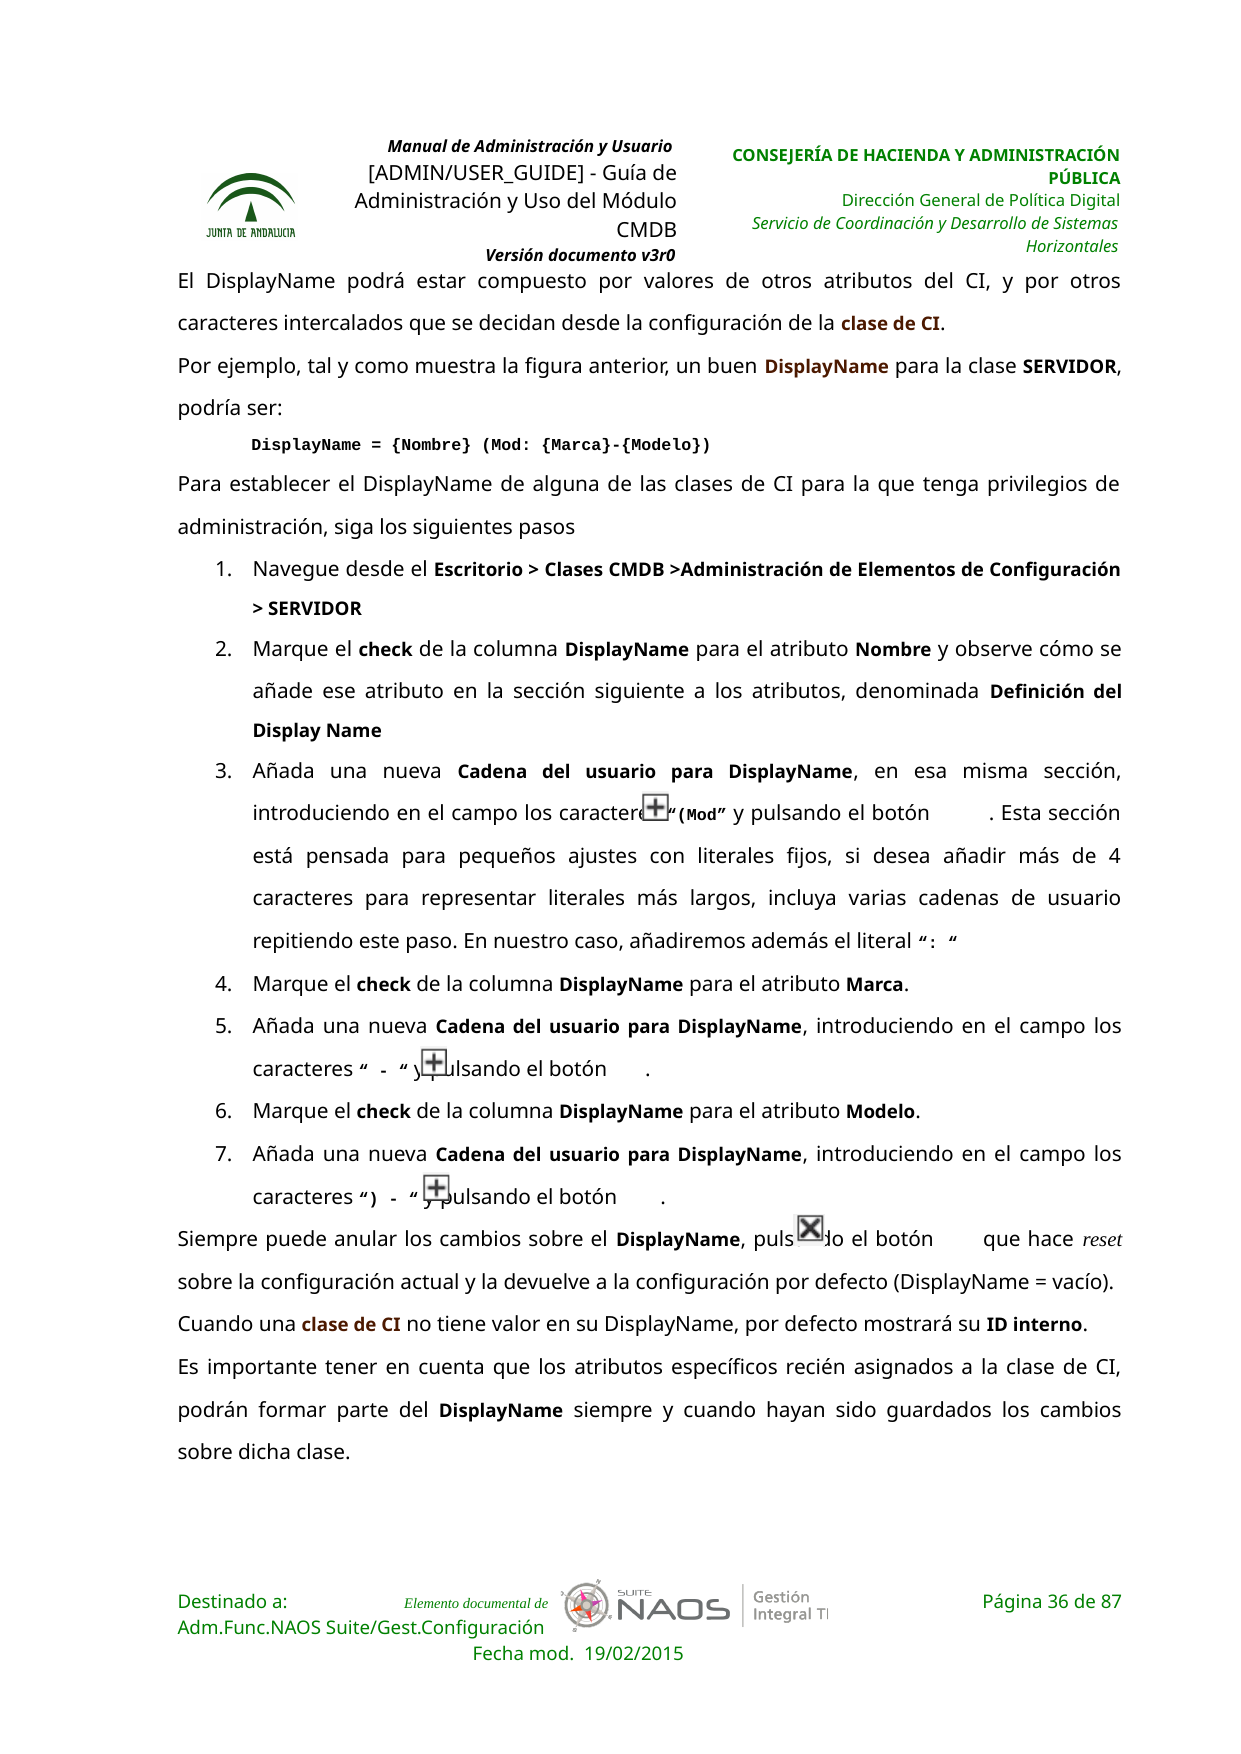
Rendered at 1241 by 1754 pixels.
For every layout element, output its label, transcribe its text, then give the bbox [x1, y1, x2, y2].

picture [420, 1046, 447, 1076]
list Marque el check de la columna DisplayName para el atributo Marca. [215, 969, 1122, 997]
text Para establecer el DisplayName de alguna de las clases de CI para la que tenga privilegios de administración, siga los siguientes pasos [177, 469, 1122, 540]
list Añada una nueva Cadena del usuario para DisplayName, introduciendo en el campo los caracteres “ - “ y pulsando el botón . [215, 1011, 1122, 1082]
list Añada una nueva Cadena del usuario para DisplayName, introduciendo en el campo los caracteres “) - “ y pulsando el botón . [215, 1139, 1122, 1210]
list Marque el check de la columna DisplayName para el atributo Modelo. [215, 1097, 1122, 1125]
picture [793, 1214, 825, 1246]
picture [422, 1172, 450, 1201]
picture [641, 791, 669, 821]
list Marque el check de la columna DisplayName para el atributo Nombre y observe cómo se añade ese atributo en la sección siguiente a los atributos, denominada Definición del Display Name [215, 634, 1122, 743]
text DisplayName = {Nombre} (Mod: {Marca}-{Modelo}) [177, 436, 1122, 455]
text Siempre puede anular los cambios sobre el DisplayName, pulsando el botón que hace reset sobre la configuración actual y la devuelve a la configuración por defecto (DisplayName = vacío). [177, 1224, 1122, 1295]
list Añada una nueva Cadena del usuario para DisplayName, en esa misma sección, introduciendo en el campo los caracteres “(Mod” y pulsando el botón . Esta sección está pensada para pequeños ajustes con literales fijos, si desea añadir más de 4 caracteres para representar literales más largos, incluya varias cadenas de usuario repitiendo este paso. En nuestro caso, añadiremos además el literal “: “ [215, 756, 1122, 954]
text El DisplayName podrá estar compuesto por valores de otros atributos del CI, y por otros caracteres intercalados que se decidan desde la configuración de la clase de CI. [177, 266, 1122, 337]
list Navegue desde el Escritorio > Clases CMDB >Administración de Elementos de Configuración > SERVIDOR [215, 554, 1122, 621]
picture [201, 173, 298, 241]
picture [560, 1579, 829, 1632]
text Cuando una clase de CI no tiene valor en su DisplayName, por defecto mostrará su ID interno. [177, 1309, 1122, 1338]
text Por ejemplo, tal y como muestra la figura anterior, un buen DisplayName para la clase SERVIDOR, podría ser: [177, 351, 1122, 422]
text Es importante tener en cuenta que los atributos específicos recién asignados a la clase de CI, podrán formar parte del DisplayName siempre y cuando hayan sido guardados los cambios sobre dicha clase. [177, 1352, 1122, 1466]
